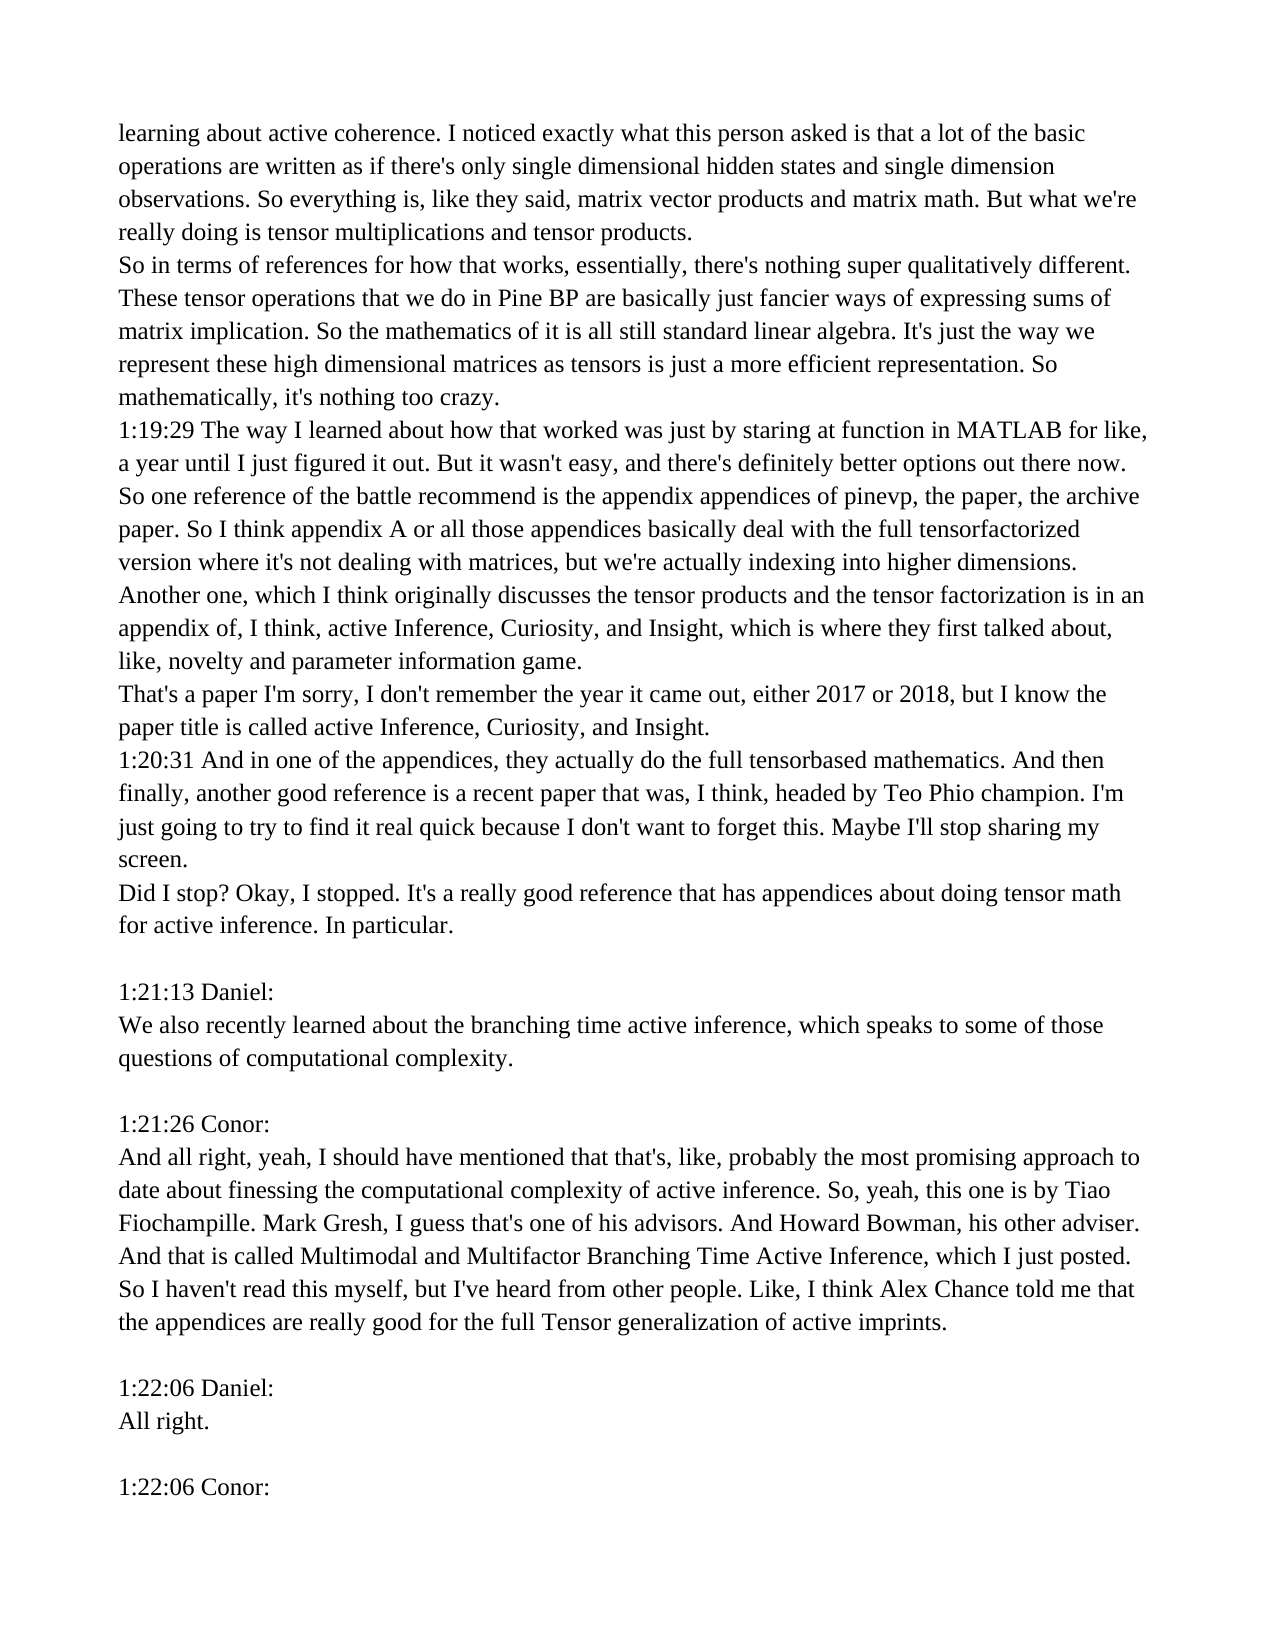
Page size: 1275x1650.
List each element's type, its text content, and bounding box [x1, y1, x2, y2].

text Did I stop? Okay, I stopped. It's a really good reference that has appendices about doing tensor math for active inference. In particular. [118, 878, 1157, 939]
text All right. [118, 1406, 1157, 1435]
text We also recently learned about the branching time active inference, which speaks to some of those questions of computational complexity. [118, 1010, 1157, 1071]
text So in terms of references for how that works, essentially, there's nothing super qualitatively different. These tensor operations that we do in Pine BP are basically just fancier ways of expressing sums of matrix implication. So the mathematics of it is all still standard linear algebra. It's just the way we represent these high dimensional matrices as tensors is just a more efficient representation. So mathematically, it's nothing too crazy. [118, 250, 1157, 411]
text learning about active coherence. I noticed exactly what this person asked is that a lot of the basic operations are written as if there's only single dimensional hidden states and single dimension observations. So everything is, like they said, matrix vector products and matrix math. But what we're really doing is tensor multiplications and tensor products. [118, 118, 1157, 246]
text That's a paper I'm sorry, I don't remember the year it came out, either 2017 or 2018, but I know the paper title is called active Inference, Curiosity, and Insight. [118, 679, 1157, 741]
text And all right, yeah, I should have mentioned that that's, like, probably the most promising approach to date about finessing the computational complexity of active inference. So, yeah, this one is by Tiao Fiochampille. Mark Gresh, I guess that's one of his advisors. And Howard Bowman, his other adviser. And that is called Multimodal and Multifactor Branching Time Active Inference, which I just posted. [118, 1142, 1157, 1269]
text 1:19:29 The way I learned about how that worked was just by staring at function in MATLAB for like, a year until I just figured it out. But it wasn't easy, and there's definitely better options out there now. So one reference of the battle recommend is the appendix appendices of pinevp, the paper, the archive paper. So I think appendix A or all those appendices basically deal with the full tensorfactorized version where it's not dealing with matrices, but we're actually indexing into higher dimensions. Another one, which I think originally discusses the tensor products and the tensor factorization is in an appendix of, I think, active Inference, Curiosity, and Insight, which is where they first talked about, like, novelty and parameter information game. [118, 415, 1157, 675]
text 1:20:31 And in one of the appendices, they actually do the full tensorbased mathematics. And then finally, another good reference is a recent paper that was, I think, headed by Teo Phio champion. I'm just going to try to find it real quick because I don't want to forget this. Maybe I'll stop sharing my screen. [118, 746, 1157, 873]
text 1:21:13 Daniel: [118, 977, 1157, 1005]
text 1:22:06 Daniel: [118, 1373, 1157, 1402]
text 1:21:26 Conor: [118, 1109, 1157, 1137]
text 1:22:06 Conor: [118, 1472, 1157, 1501]
text So I haven't read this myself, but I've heard from other people. Like, I think Alex Chance told me that the appendices are really good for the full Tensor generalization of active imprints. [118, 1274, 1157, 1336]
